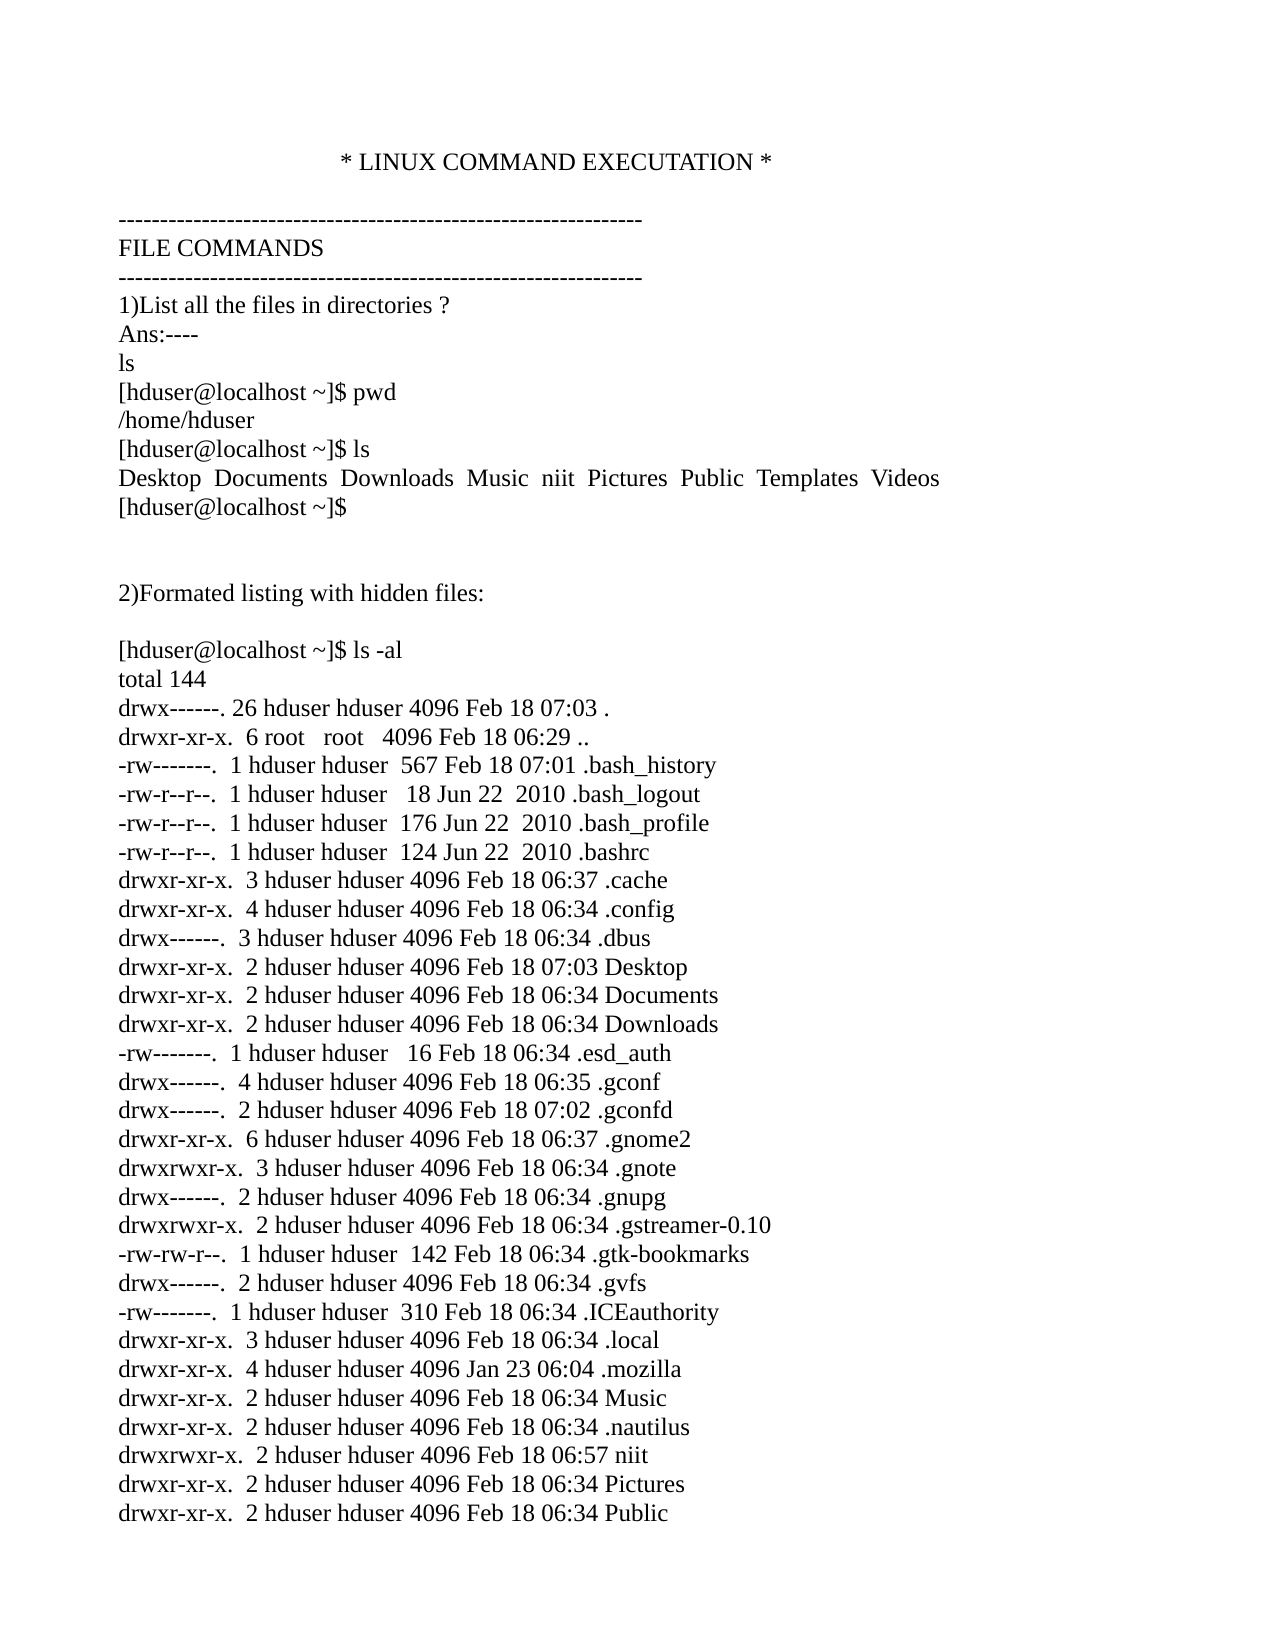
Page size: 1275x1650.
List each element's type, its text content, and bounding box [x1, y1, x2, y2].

text FILE COMMANDS [118, 233, 1157, 262]
text drwxr-xr-x. 3 hduser hduser 4096 Feb 18 06:34 .local [118, 1326, 1157, 1354]
text drwx------. 3 hduser hduser 4096 Feb 18 06:34 .dbus [118, 923, 1157, 952]
text drwx------. 26 hduser hduser 4096 Feb 18 07:03 . [118, 693, 1157, 722]
text 2)Formated listing with hidden files: [118, 578, 1157, 607]
text Ans:---- [118, 319, 1157, 348]
text -rw-------. 1 hduser hduser 16 Feb 18 06:34 .esd_auth [118, 1038, 1157, 1067]
text [hduser@localhost ~]$ ls -al [118, 636, 1157, 664]
text drwxr-xr-x. 2 hduser hduser 4096 Feb 18 06:34 Pictures [118, 1469, 1157, 1498]
text drwx------. 2 hduser hduser 4096 Feb 18 06:34 .gvfs [118, 1268, 1157, 1297]
text -rw-r--r--. 1 hduser hduser 18 Jun 22 2010 .bash_logout [118, 779, 1157, 808]
text [hduser@localhost ~]$ [118, 492, 1157, 521]
text drwxr-xr-x. 3 hduser hduser 4096 Feb 18 06:37 .cache [118, 866, 1157, 894]
text drwx------. 2 hduser hduser 4096 Feb 18 07:02 .gconfd [118, 1096, 1157, 1124]
text drwxrwxr-x. 3 hduser hduser 4096 Feb 18 06:34 .gnote [118, 1153, 1157, 1182]
text -rw-r--r--. 1 hduser hduser 124 Jun 22 2010 .bashrc [118, 837, 1157, 866]
text drwxr-xr-x. 6 root root 4096 Feb 18 06:29 .. [118, 722, 1157, 751]
text drwxr-xr-x. 2 hduser hduser 4096 Feb 18 06:34 Documents [118, 981, 1157, 1009]
text drwxr-xr-x. 2 hduser hduser 4096 Feb 18 06:34 .nautilus [118, 1412, 1157, 1441]
text drwxr-xr-x. 2 hduser hduser 4096 Feb 18 06:34 Music [118, 1383, 1157, 1412]
text --------------------------------------------------------------- [118, 204, 1157, 233]
text drwx------. 2 hduser hduser 4096 Feb 18 06:34 .gnupg [118, 1182, 1157, 1211]
text [hduser@localhost ~]$ pwd [118, 377, 1157, 406]
text -rw-rw-r--. 1 hduser hduser 142 Feb 18 06:34 .gtk-bookmarks [118, 1239, 1157, 1268]
text drwxr-xr-x. 6 hduser hduser 4096 Feb 18 06:37 .gnome2 [118, 1124, 1157, 1153]
text /home/hduser [118, 406, 1157, 434]
text drwx------. 4 hduser hduser 4096 Feb 18 06:35 .gconf [118, 1067, 1157, 1096]
text Desktop Documents Downloads Music niit Pictures Public Templates Videos [118, 463, 1157, 492]
text [hduser@localhost ~]$ ls [118, 434, 1157, 463]
text drwxr-xr-x. 2 hduser hduser 4096 Feb 18 06:34 Downloads [118, 1009, 1157, 1038]
text * LINUX COMMAND EXECUTATION * [118, 147, 1157, 176]
text 1)List all the files in directories ? [118, 291, 1157, 319]
text -rw-r--r--. 1 hduser hduser 176 Jun 22 2010 .bash_profile [118, 808, 1157, 837]
text drwxrwxr-x. 2 hduser hduser 4096 Feb 18 06:57 niit [118, 1441, 1157, 1469]
text ls [118, 348, 1157, 377]
text -rw-------. 1 hduser hduser 567 Feb 18 07:01 .bash_history [118, 751, 1157, 779]
text -rw-------. 1 hduser hduser 310 Feb 18 06:34 .ICEauthority [118, 1297, 1157, 1326]
text total 144 [118, 664, 1157, 693]
text drwxrwxr-x. 2 hduser hduser 4096 Feb 18 06:34 .gstreamer-0.10 [118, 1211, 1157, 1239]
text drwxr-xr-x. 2 hduser hduser 4096 Feb 18 06:34 Public [118, 1498, 1157, 1527]
text drwxr-xr-x. 4 hduser hduser 4096 Jan 23 06:04 .mozilla [118, 1354, 1157, 1383]
text drwxr-xr-x. 4 hduser hduser 4096 Feb 18 06:34 .config [118, 894, 1157, 923]
text --------------------------------------------------------------- [118, 262, 1157, 291]
text drwxr-xr-x. 2 hduser hduser 4096 Feb 18 07:03 Desktop [118, 952, 1157, 981]
